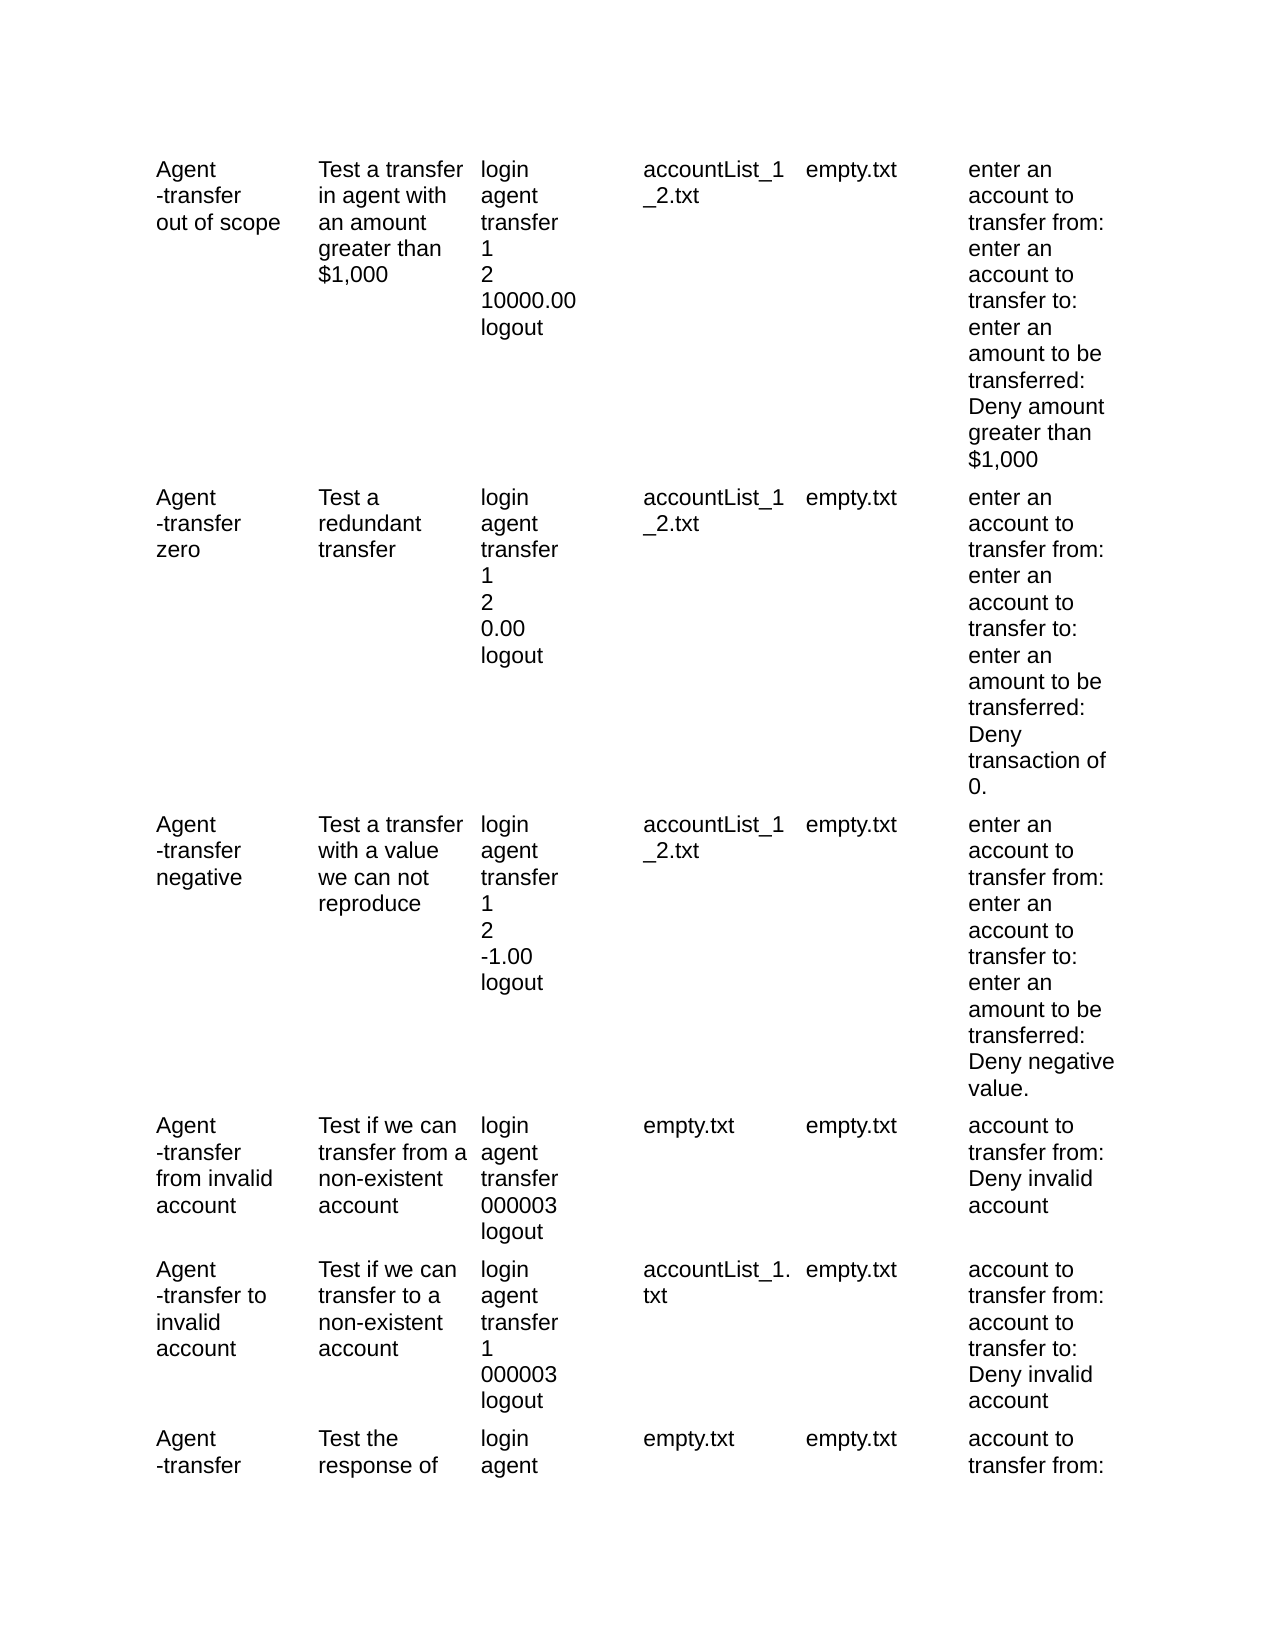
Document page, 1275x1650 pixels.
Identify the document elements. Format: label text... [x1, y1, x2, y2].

table_cell empty.txt [638, 1107, 800, 1250]
table_cell accountList_1_2.txt [638, 150, 800, 478]
table_cell empty.txt [800, 478, 962, 805]
table_cell login agent [475, 1420, 637, 1484]
table_cell empty.txt [800, 1107, 962, 1250]
table_cell Test a transfer in agent with an amount greater than $1,000 [313, 150, 475, 478]
table_cell empty.txt [800, 805, 962, 1107]
table_cell login agent transfer 1 000003 logout [475, 1250, 637, 1419]
table_cell Agent -transfer negative [150, 805, 312, 1107]
table_cell login agent transfer 1 2 10000.00 logout [475, 150, 637, 478]
table_cell Test if we can transfer from a non-existent account [313, 1107, 475, 1250]
table_cell Agent -transfer out of scope [150, 150, 312, 478]
table_cell login agent transfer 1 2 0.00 logout [475, 478, 637, 805]
table_cell Agent -transfer from invalid account [150, 1107, 312, 1250]
table_cell Test a redundant transfer [313, 478, 475, 805]
table_cell Test the response of [313, 1420, 475, 1484]
table_cell accountList_1.txt [638, 1250, 800, 1419]
table_cell empty.txt [638, 1420, 800, 1484]
table_cell login agent transfer 1 2 -1.00 logout [475, 805, 637, 1107]
table_cell Agent -transfer [150, 1420, 312, 1484]
table_cell Agent -transfer zero [150, 478, 312, 805]
table_cell empty.txt [800, 1420, 962, 1484]
table_cell accountList_1_2.txt [638, 478, 800, 805]
table_cell Agent -transfer to invalid account [150, 1250, 312, 1419]
table_cell Test if we can transfer to a non-existent account [313, 1250, 475, 1419]
table_cell enter an account to transfer from: enter an account to transfer to: enter an amount to be transferred: Deny negative value. [963, 805, 1125, 1107]
table_cell account to transfer from: [963, 1420, 1125, 1484]
table_cell account to transfer from: Deny invalid account [963, 1107, 1125, 1250]
table_cell enter an account to transfer from: enter an account to transfer to: enter an amount to be transferred: Deny amount greater than $1,000 [963, 150, 1125, 478]
table_cell account to transfer from: account to transfer to: Deny invalid account [963, 1250, 1125, 1419]
table_cell empty.txt [800, 1250, 962, 1419]
table_cell empty.txt [800, 150, 962, 478]
table_cell login agent transfer 000003 logout [475, 1107, 637, 1250]
table_cell Test a transfer with a value we can not reproduce [313, 805, 475, 1107]
table_cell enter an account to transfer from: enter an account to transfer to: enter an amount to be transferred: Deny transaction of 0. [963, 478, 1125, 805]
table_cell accountList_1_2.txt [638, 805, 800, 1107]
